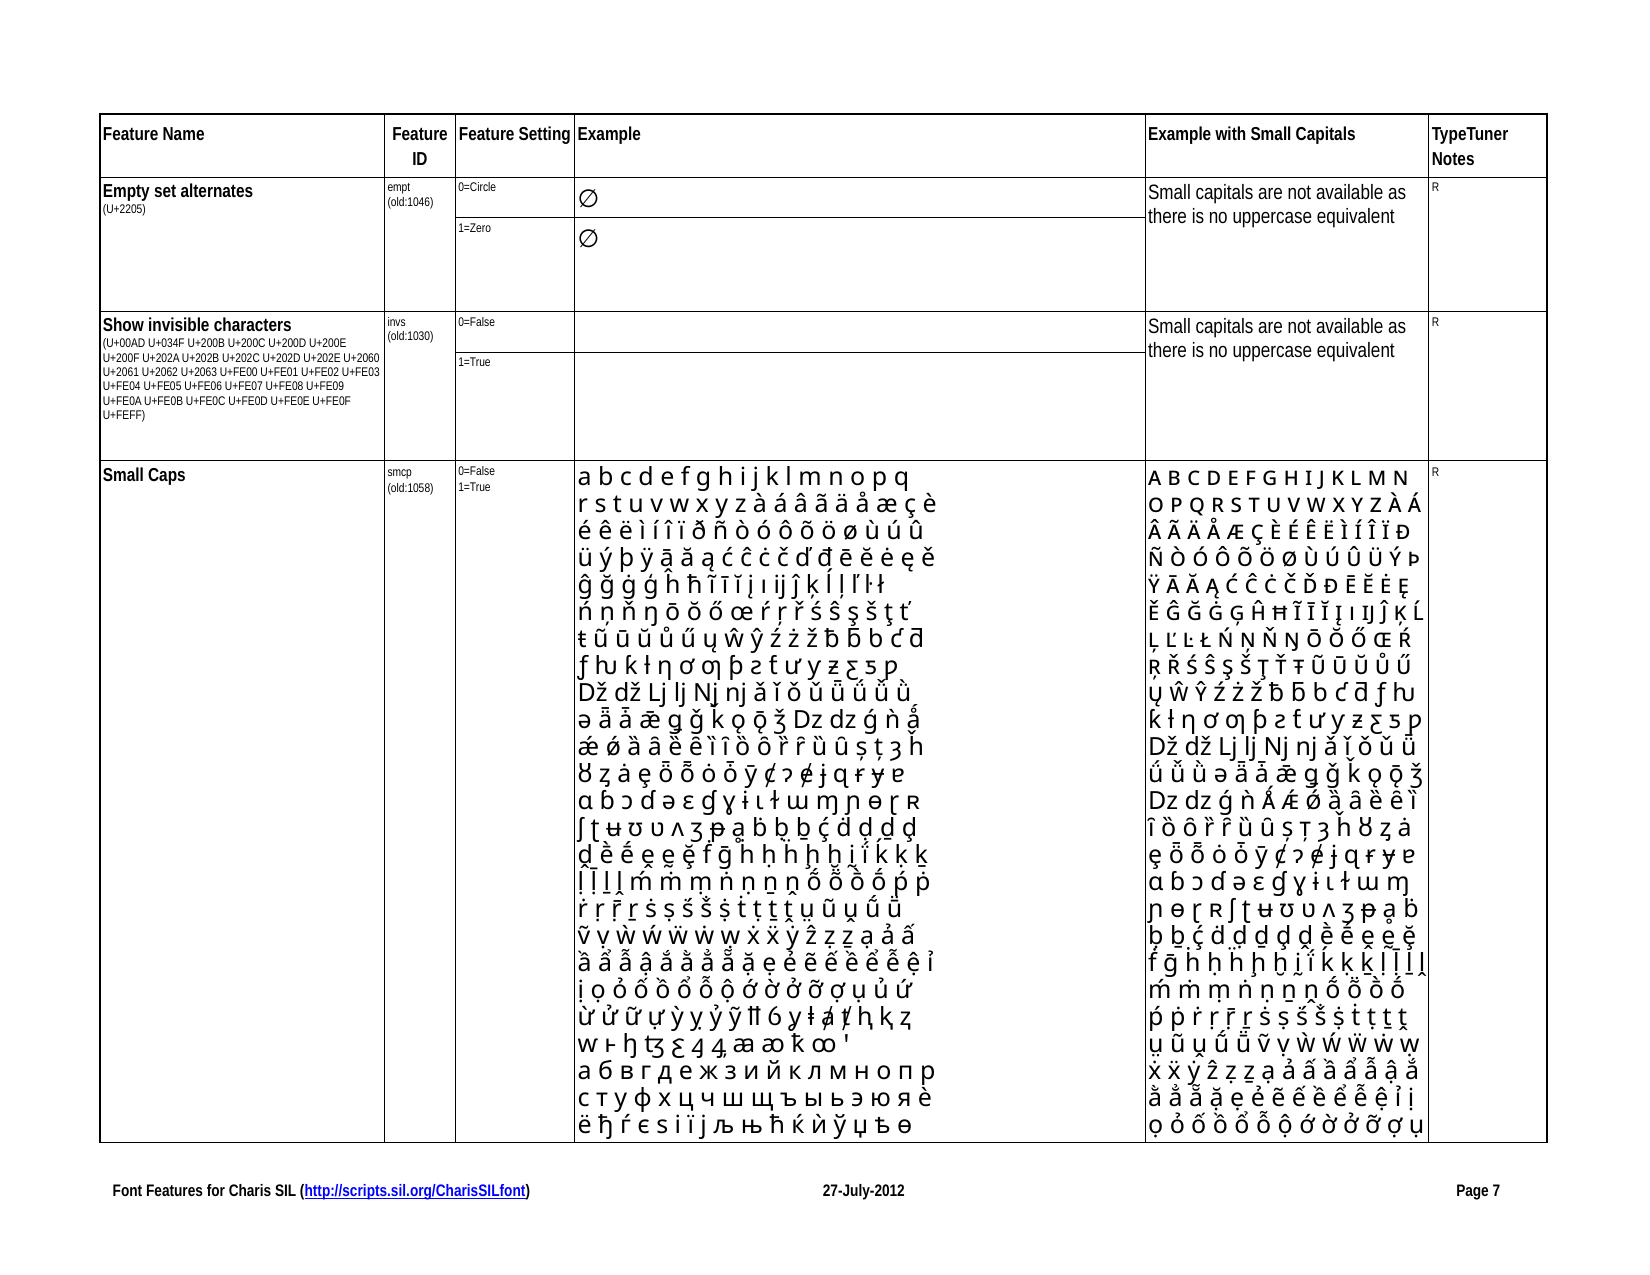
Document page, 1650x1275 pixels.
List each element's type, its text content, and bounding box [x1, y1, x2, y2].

table_cell R [1429, 312, 1546, 460]
table_cell ­ ͏ ​ ‌ ‍ ‎ ‏ ‪ ‫ ‬ ‭ ‮ ⁠ ⁡ ⁢ ⁣ ︀ ︁ ︂ ︃ ︄ ︅ ︆ ︇ ︈ ︉ ︊ ︋ ︌ ︍ ︎ ️ ﻿ [575, 353, 1145, 460]
table_cell Small capitals are not available as there is no uppercase equivalent [1146, 178, 1428, 311]
table_header TypeTuner Notes [1429, 115, 1546, 177]
table_cell Small capitals are not available as there is no uppercase equivalent [1146, 312, 1428, 460]
table_cell 1=Zero [456, 218, 574, 311]
table_cell a b c d e f g h i j k l m n o p q r s t u v w x y z à á â ã ä å æ ç è é ê ë ì í î ï ð ñ ò ó ô õ ö ø ù ú û ü ý þ ÿ ā ă ą ć ĉ ċ č ď đ ē ĕ ė ę ě ĝ ğ ġ ģ ĥ ħ ĩ ī ĭ į ı ĳ ĵ ķ ĺ ļ ľ ŀ ł ń ņ ň ŋ ō ŏ ő œ ŕ ŗ ř ś ŝ ş š ţ ť ŧ ũ ū ŭ ů ű ų ŵ ŷ ź ż ž ƀ ƃ ƅ ƈ ƌ ƒ ƕ ƙ ƚ ƞ ơ ƣ ƥ ƨ ƭ ư ƴ ƶ ƹ ƽ ƿ ǅ ǆ ǈ ǉ ǋ ǌ ǎ ǐ ǒ ǔ ǖ ǘ ǚ ǜ ǝ ǟ ǡ ǣ ǥ ǧ ǩ ǫ ǭ ǯ ǲ ǳ ǵ ǹ ǻ ǽ ǿ ȁ ȃ ȅ ȇ ȉ ȋ ȍ ȏ ȑ ȓ ȕ ȗ ș ț ȝ ȟ ȣ ȥ ȧ ȩ ȫ ȭ ȯ ȱ ȳ ȼ ɂ ɇ ɉ ɋ ɍ ɏ ɐ ɑ ɓ ɔ ɗ ə ɛ ɠ ɣ ɨ ɩ ɫ ɯ ɱ ɲ ɵ ɽ ʀ ʃ ʈ ʉ ʊ ʋ ʌ ʒ ᵽ ḁ ḃ ḅ ḇ ḉ ḋ ḍ ḏ ḑ ḓ ḕ ḗ ḙ ḛ ḝ ḟ ḡ ḣ ḥ ḧ ḩ ḫ ḭ ḯ ḱ ḳ ḵ ḷ ḹ ḻ ḽ ḿ ṁ ṃ ṅ ṇ ṉ ṋ ṍ ṏ ṑ ṓ ṕ ṗ ṙ ṛ ṝ ṟ ṡ ṣ ṥ ṧ ṩ ṫ ṭ ṯ ṱ ṳ ṵ ṷ ṹ ṻ ṽ ṿ ẁ ẃ ẅ ẇ ẉ ẋ ẍ ẏ ẑ ẓ ẕ ạ ả ấ ầ ẩ ẫ ậ ắ ằ ẳ ẵ ặ ẹ ẻ ẽ ế ề ể ễ ệ ỉ ị ọ ỏ ố ồ ổ ỗ ộ ớ ờ ở ỡ ợ ụ ủ ứ ừ ử ữ ự ỳ ỵ ỷ ỹ ỻ ỽ ỿ ⱡ ⱥ ⱦ ⱨ ⱪ ⱬ ⱳ ⱶ ꜧ ꜩ ꜫ ꜭ ꜯ ꜳ ꜵ ꝁ ꝏ ꞌ а б в г д е ж з и й к л м н о п р с т у ф х ц ч ш щ ъ ы ь э ю я ѐ ё ђ ѓ є ѕ і ї ј љ њ ћ ќ ѝ ў џ ѣ ѳ [575, 461, 1145, 1141]
table_cell 1=True [456, 353, 574, 460]
table_cell R [1429, 178, 1546, 311]
table_cell Show invisible characters (U+00AD U+034F U+200B U+200C U+200D U+200E U+200F U+202A U+202B U+202C U+202D U+202E U+2060 U+2061 U+2062 U+2063 U+FE00 U+FE01 U+FE02 U+FE03 U+FE04 U+FE05 U+FE06 U+FE07 U+FE08 U+FE09 U+FE0A U+FE0B U+FE0C U+FE0D U+FE0E U+FE0F U+FEFF) [101, 312, 384, 460]
table_cell Small Caps [101, 461, 384, 1141]
table_header Example [575, 115, 1145, 177]
table_cell ∅ [575, 218, 1145, 311]
table_cell a b c d e f g h i j k l m n o p q r s t u v w x y z à á â ã ä å æ ç è é ê ë ì í î ï ð ñ ò ó ô õ ö ø ù ú û ü ý þ ÿ ā ă ą ć ĉ ċ č ď đ ē ĕ ė ę ě ĝ ğ ġ ģ ĥ ħ ĩ ī ĭ į ı ĳ ĵ ķ ĺ ļ ľ ŀ ł ń ņ ň ŋ ō ŏ ő œ ŕ ŗ ř ś ŝ ş š ţ ť ŧ ũ ū ŭ ů ű ų ŵ ŷ ź ż ž ƀ ƃ ƅ ƈ ƌ ƒ ƕ ƙ ƚ ƞ ơ ƣ ƥ ƨ ƭ ư ƴ ƶ ƹ ƽ ƿ ǅ ǆ ǈ ǉ ǋ ǌ ǎ ǐ ǒ ǔ ǖ ǘ ǚ ǜ ǝ ǟ ǡ ǣ ǥ ǧ ǩ ǫ ǭ ǯ ǲ ǳ ǵ ǹ ǻ ǽ ǿ ȁ ȃ ȅ ȇ ȉ ȋ ȍ ȏ ȑ ȓ ȕ ȗ ș ț ȝ ȟ ȣ ȥ ȧ ȩ ȫ ȭ ȯ ȱ ȳ ȼ ɂ ɇ ɉ ɋ ɍ ɏ ɐ ɑ ɓ ɔ ɗ ə ɛ ɠ ɣ ɨ ɩ ɫ ɯ ɱ ɲ ɵ ɽ ʀ ʃ ʈ ʉ ʊ ʋ ʌ ʒ ᵽ ḁ ḃ ḅ ḇ ḉ ḋ ḍ ḏ ḑ ḓ ḕ ḗ ḙ ḛ ḝ ḟ ḡ ḣ ḥ ḧ ḩ ḫ ḭ ḯ ḱ ḳ ḵ ḷ ḹ ḻ ḽ ḿ ṁ ṃ ṅ ṇ ṉ ṋ ṍ ṏ ṑ ṓ ṕ ṗ ṙ ṛ ṝ ṟ ṡ ṣ ṥ ṧ ṩ ṫ ṭ ṯ ṱ ṳ ṵ ṷ ṹ ṻ ṽ ṿ ẁ ẃ ẅ ẇ ẉ ẋ ẍ ẏ ẑ ẓ ẕ ạ ả ấ ầ ẩ ẫ ậ ắ ằ ẳ ẵ ặ ẹ ẻ ẽ ế ề ể ễ ệ ỉ ị ọ ỏ ố ồ ổ ỗ ộ ớ ờ ở ỡ ợ ụ [1146, 461, 1428, 1141]
table_cell empt (old:1046) [385, 178, 455, 311]
table_cell ­ ͏ ​ ‌ ‍ ‎ ‏ ‪ ‫ ‬ ‭ ‮ ⁠ ⁡ ⁢ ⁣ ︀ ︁ ︂ ︃ ︄ ︅ ︆ ︇ ︈ ︉ ︊ ︋ ︌ ︍ ︎ ️ ﻿ [575, 312, 1145, 351]
table_cell 0=Circle [456, 178, 574, 217]
table_cell 0=False [456, 312, 574, 351]
table_cell ∅ [575, 178, 1145, 217]
table_cell Empty set alternates (U+2205) [101, 178, 384, 311]
table_cell 0=False 1=True [456, 461, 574, 1141]
table_header Feature Setting [456, 115, 574, 177]
table_header Feature Name [101, 115, 384, 177]
table_cell smcp (old:1058) [385, 461, 455, 1141]
table_cell R [1429, 461, 1546, 1141]
table_cell invs (old:1030) [385, 312, 455, 460]
table_header Example with Small Capitals [1146, 115, 1428, 177]
table_header Feature ID [385, 115, 455, 177]
